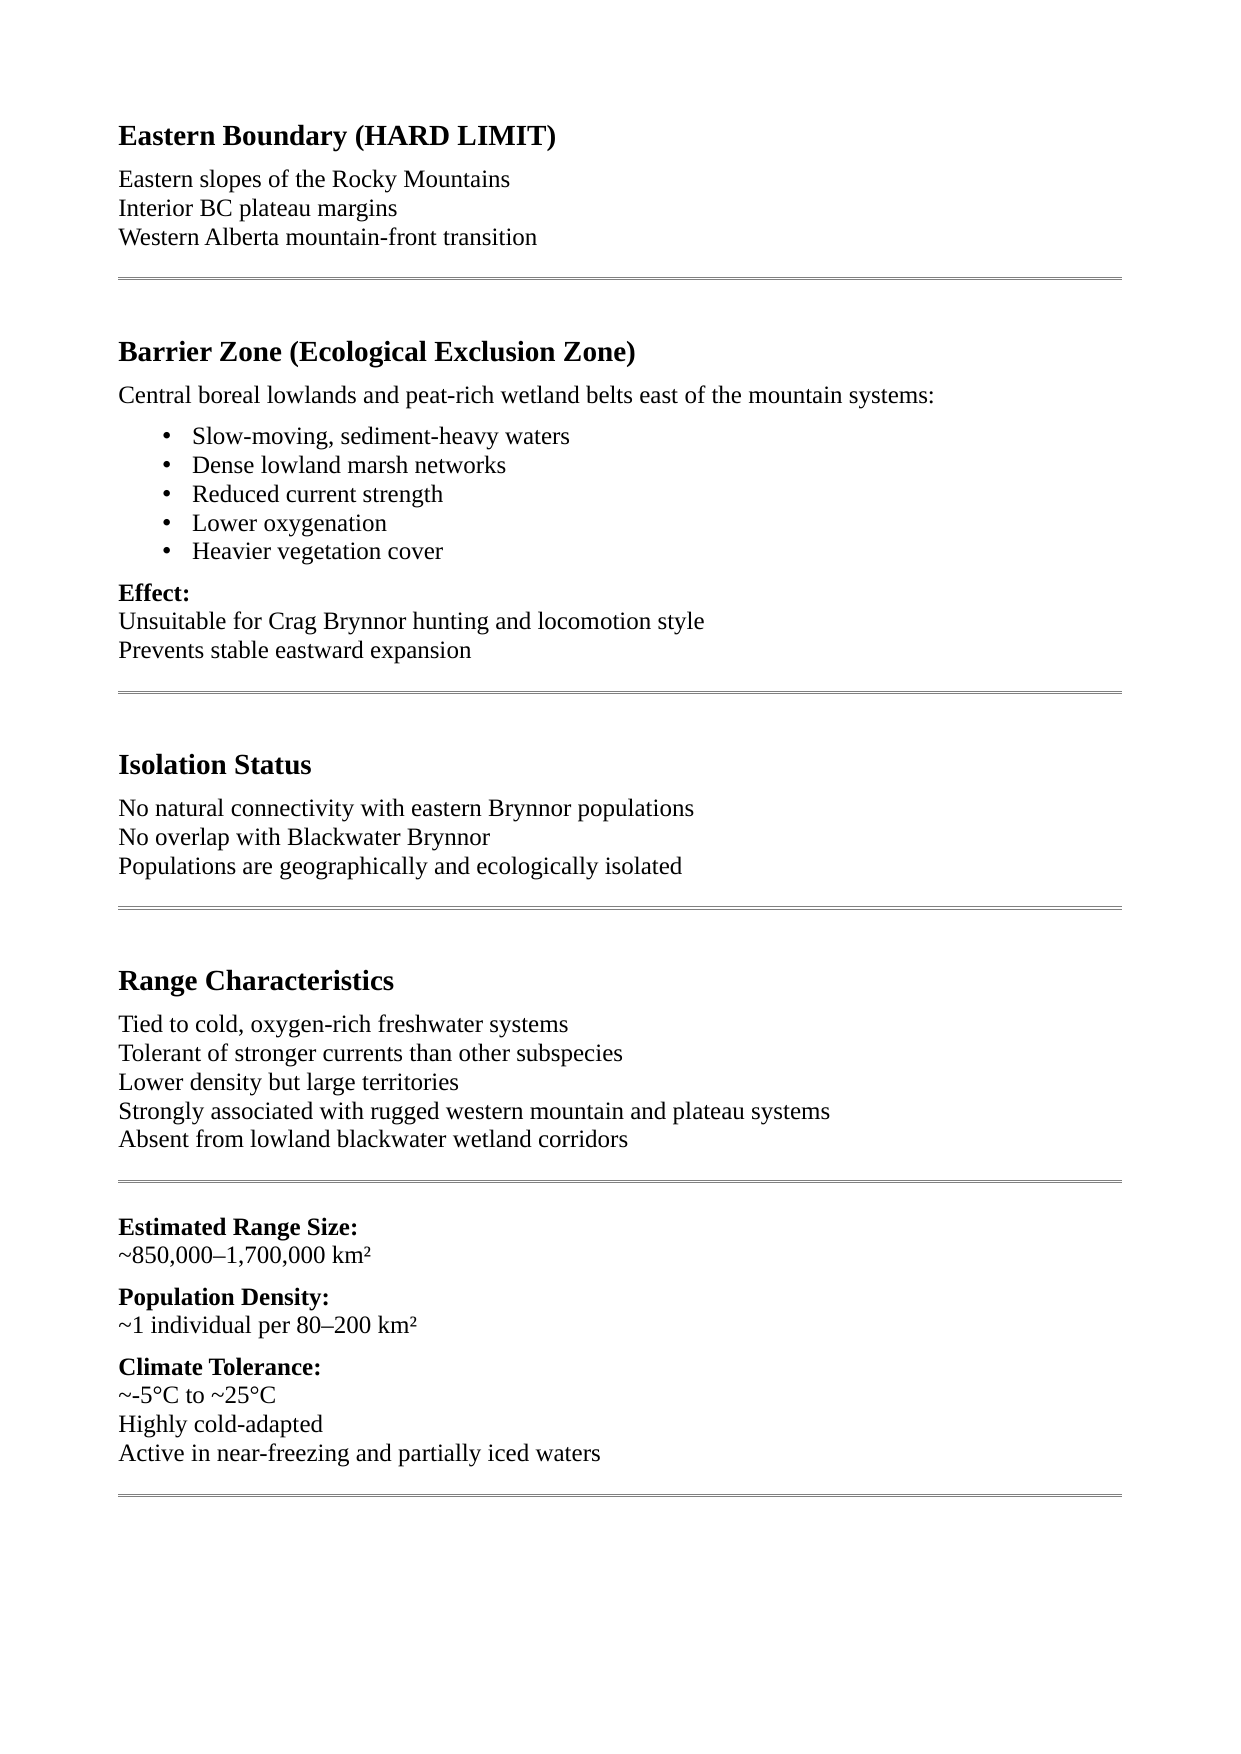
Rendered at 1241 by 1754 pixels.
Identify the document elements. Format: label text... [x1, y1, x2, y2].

text Estimated Range Size: ~850,000–1,700,000 km² [118, 1212, 1122, 1269]
text Climate Tolerance: ~-5°C to ~25°C Highly cold-adapted Active in near-freezing and partially iced waters [118, 1352, 1122, 1467]
list Dense lowland marsh networks [162, 450, 1122, 479]
text Tied to cold, oxygen-rich freshwater systems Tolerant of stronger currents than other subspecies Lower density but large territories Strongly associated with rugged western mountain and plateau systems Absent from lowland blackwater wetland corridors [118, 1009, 1122, 1153]
list Heavier vegetation cover [162, 536, 1122, 565]
subtitle Eastern Boundary (HARD LIMIT) [118, 118, 1122, 152]
list Reduced current strength [162, 479, 1122, 508]
subtitle Isolation Status [118, 747, 1122, 781]
text Effect: Unsuitable for Crag Brynnor hunting and locomotion style Prevents stable eastward expansion [118, 578, 1122, 664]
list Lower oxygenation [162, 508, 1122, 536]
text Central boreal lowlands and peat-rich wetland belts east of the mountain systems: [118, 380, 1122, 409]
subtitle Barrier Zone (Ecological Exclusion Zone) [118, 334, 1122, 368]
text Population Density: ~1 individual per 80–200 km² [118, 1282, 1122, 1339]
subtitle Range Characteristics [118, 963, 1122, 997]
list Slow-moving, sediment-heavy waters [162, 421, 1122, 450]
text No natural connectivity with eastern Brynnor populations No overlap with Blackwater Brynnor Populations are geographically and ecologically isolated [118, 793, 1122, 880]
text Eastern slopes of the Rocky Mountains Interior BC plateau margins Western Alberta mountain-front transition [118, 164, 1122, 250]
